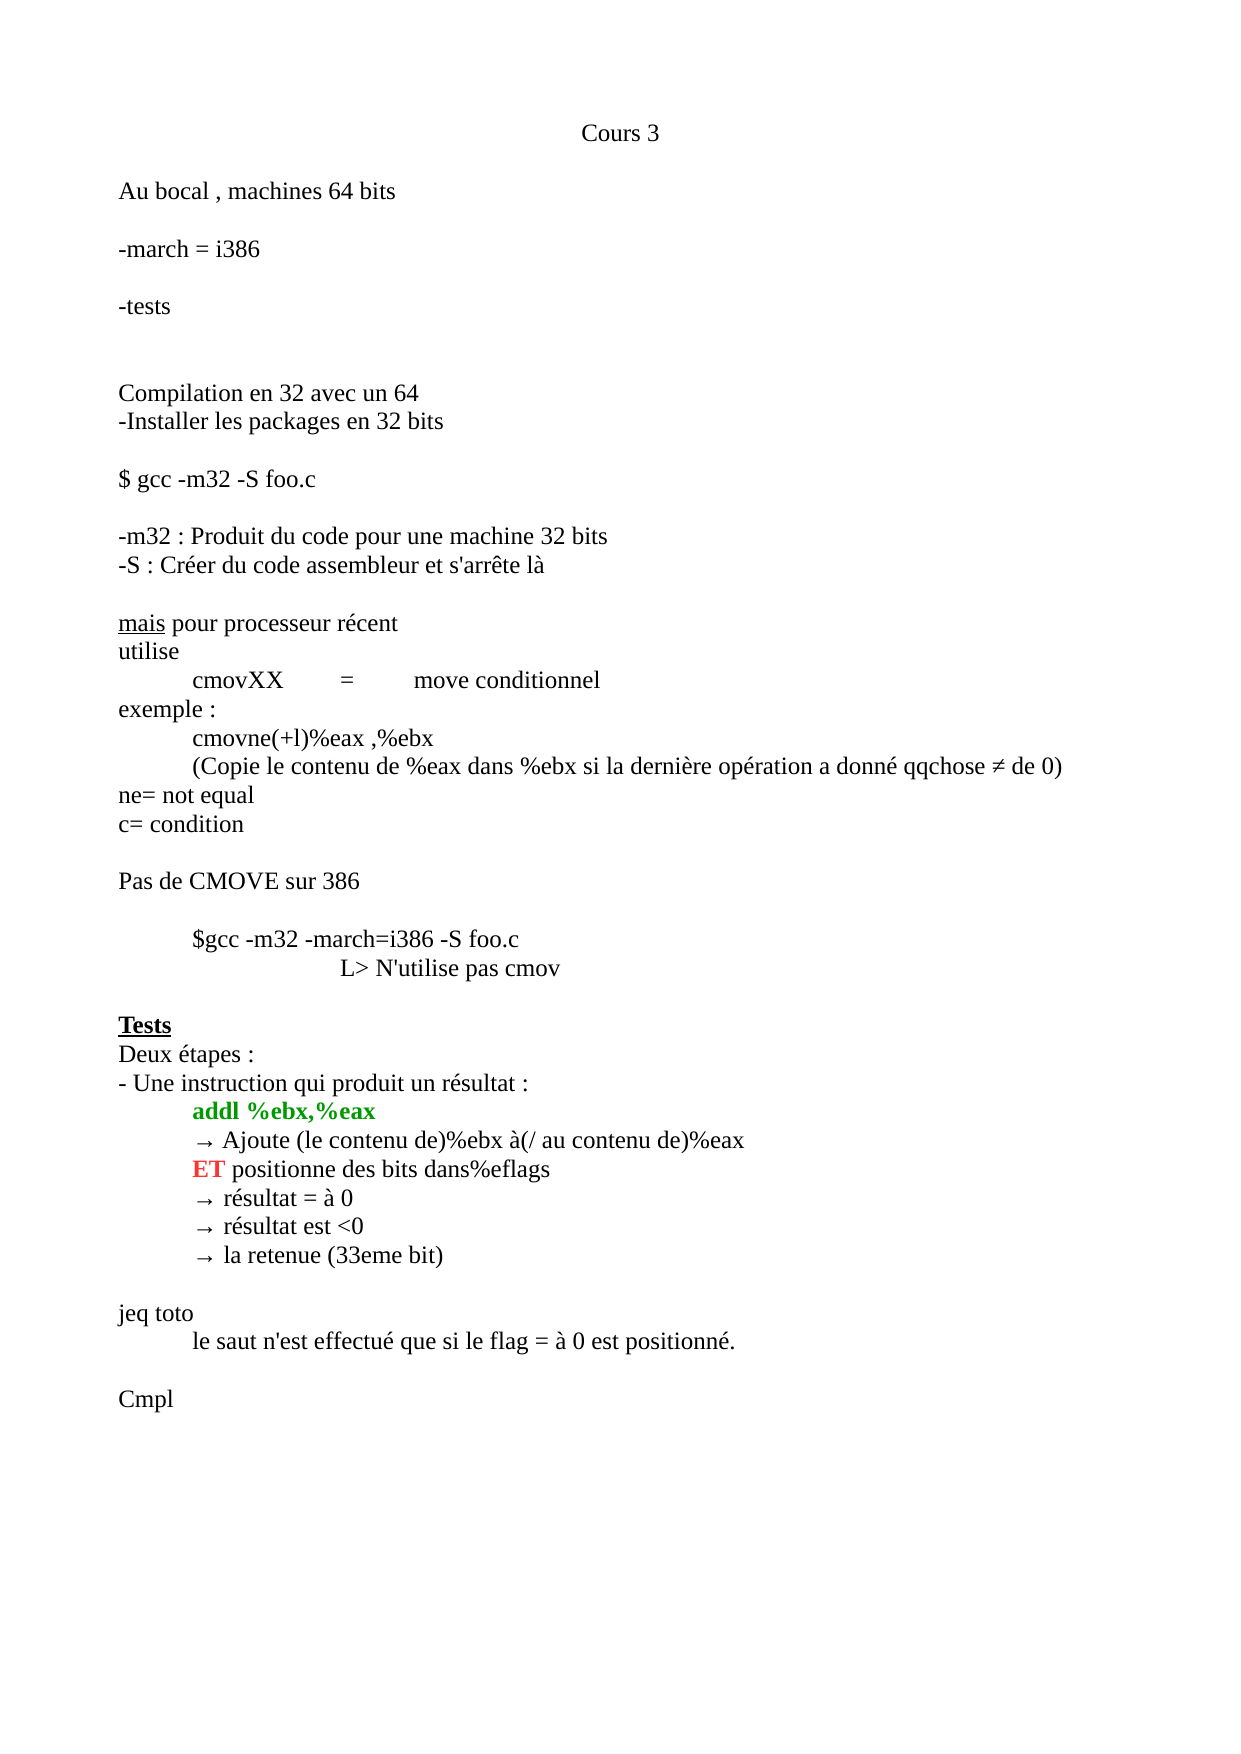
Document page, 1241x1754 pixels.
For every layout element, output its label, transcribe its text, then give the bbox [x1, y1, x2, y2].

text → Ajoute (le contenu de)%ebx à(/ au contenu de)%eax [118, 1125, 1122, 1154]
text Deux étapes : [118, 1039, 1122, 1068]
text mais pour processeur récent [118, 608, 1122, 636]
text utilise [118, 636, 1122, 665]
text jeq toto [118, 1298, 1122, 1326]
text -march = i386 [118, 234, 1122, 263]
text le saut n'est effectué que si le flag = à 0 est positionné. [118, 1326, 1122, 1355]
text ne= not equal [118, 780, 1122, 809]
text addl %ebx,%eax [118, 1096, 1122, 1125]
text → résultat = à 0 [118, 1183, 1122, 1211]
text cmovXX = move conditionnel [118, 665, 1122, 694]
text -tests [118, 291, 1122, 320]
text Pas de CMOVE sur 386 [118, 866, 1122, 895]
text Cmpl [118, 1384, 1122, 1413]
text $ gcc -m32 -S foo.c [118, 464, 1122, 493]
text -m32 : Produit du code pour une machine 32 bits [118, 521, 1122, 550]
text → la retenue (33eme bit) [118, 1240, 1122, 1269]
text ET positionne des bits dans%eflags [118, 1154, 1122, 1183]
text -S : Créer du code assembleur et s'arrête là [118, 550, 1122, 579]
text (Copie le contenu de %eax dans %ebx si la dernière opération a donné qqchose ≠ de 0) [118, 751, 1122, 780]
text → résultat est <0 [118, 1211, 1122, 1240]
text -Installer les packages en 32 bits [118, 406, 1122, 435]
text exemple : [118, 694, 1122, 723]
text L> N'utilise pas cmov [118, 953, 1122, 981]
text Au bocal , machines 64 bits [118, 176, 1122, 205]
text Tests [118, 1010, 1122, 1039]
text Compilation en 32 avec un 64 [118, 378, 1122, 406]
text - Une instruction qui produit un résultat : [118, 1068, 1122, 1096]
text c= condition [118, 809, 1122, 838]
text $gcc -m32 -march=i386 -S foo.c [118, 924, 1122, 953]
text cmovne(+l)%eax ,%ebx [118, 723, 1122, 751]
